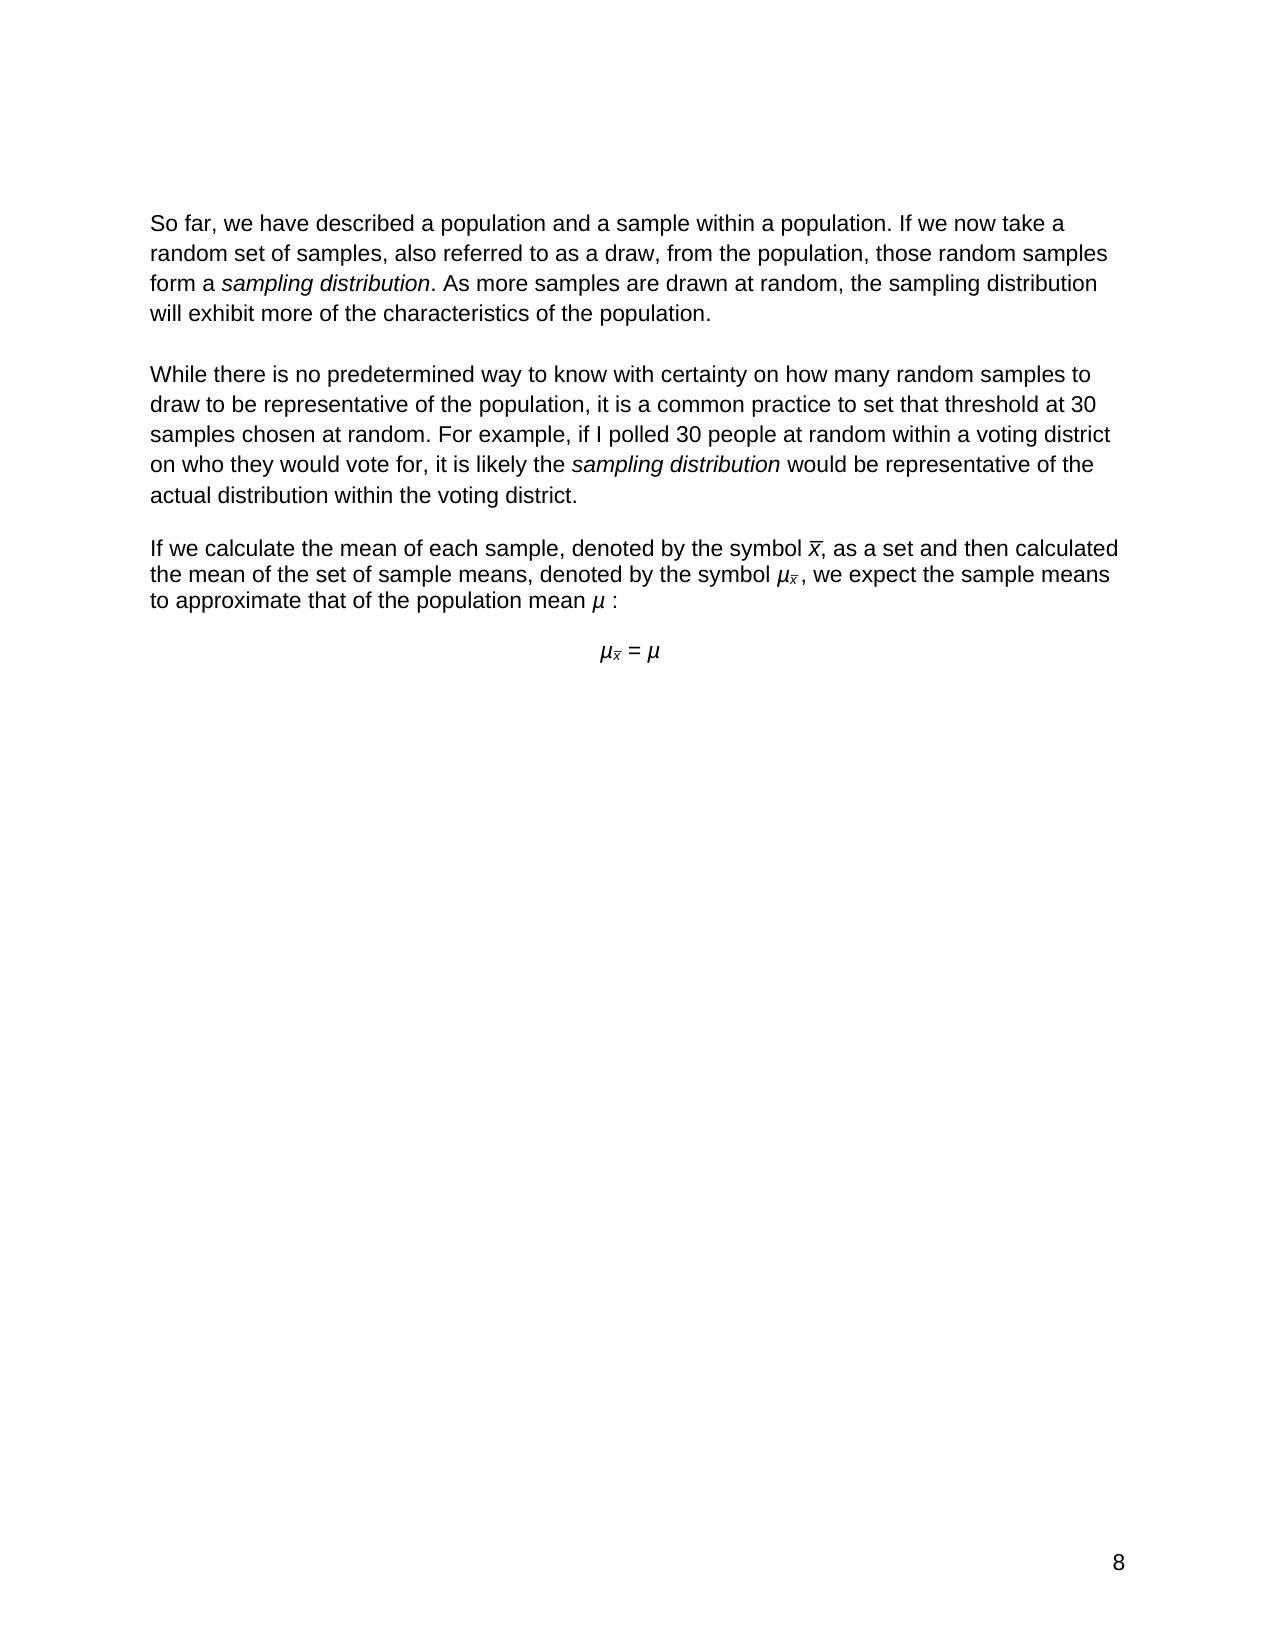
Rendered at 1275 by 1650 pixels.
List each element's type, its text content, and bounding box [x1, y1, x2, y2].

text So far, we have described a population and a sample within a population. If we now take a random set of samples, also referred to as a draw, from the population, those random samples form a sampling distribution. As more samples are drawn at random, the sampling distribution will exhibit more of the characteristics of the population. [150, 210, 1125, 327]
text While there is no predetermined way to know with certainty on how many random samples to draw to be representative of the population, it is a common practice to set that threshold at 30 samples chosen at random. For example, if I polled 30 people at random within a voting district on who they would vote for, it is likely the sampling distribution would be representative of the actual distribution within the voting district. [150, 361, 1125, 508]
text If we calculate the mean of each sample, denoted by the symbol x̅, as a set and then calculated the mean of the set of sample means, denoted by the symbol µx̅ , we expect the sample means to approximate that of the population mean µ : [150, 535, 1125, 614]
text µx̅ = µ [525, 637, 1125, 663]
